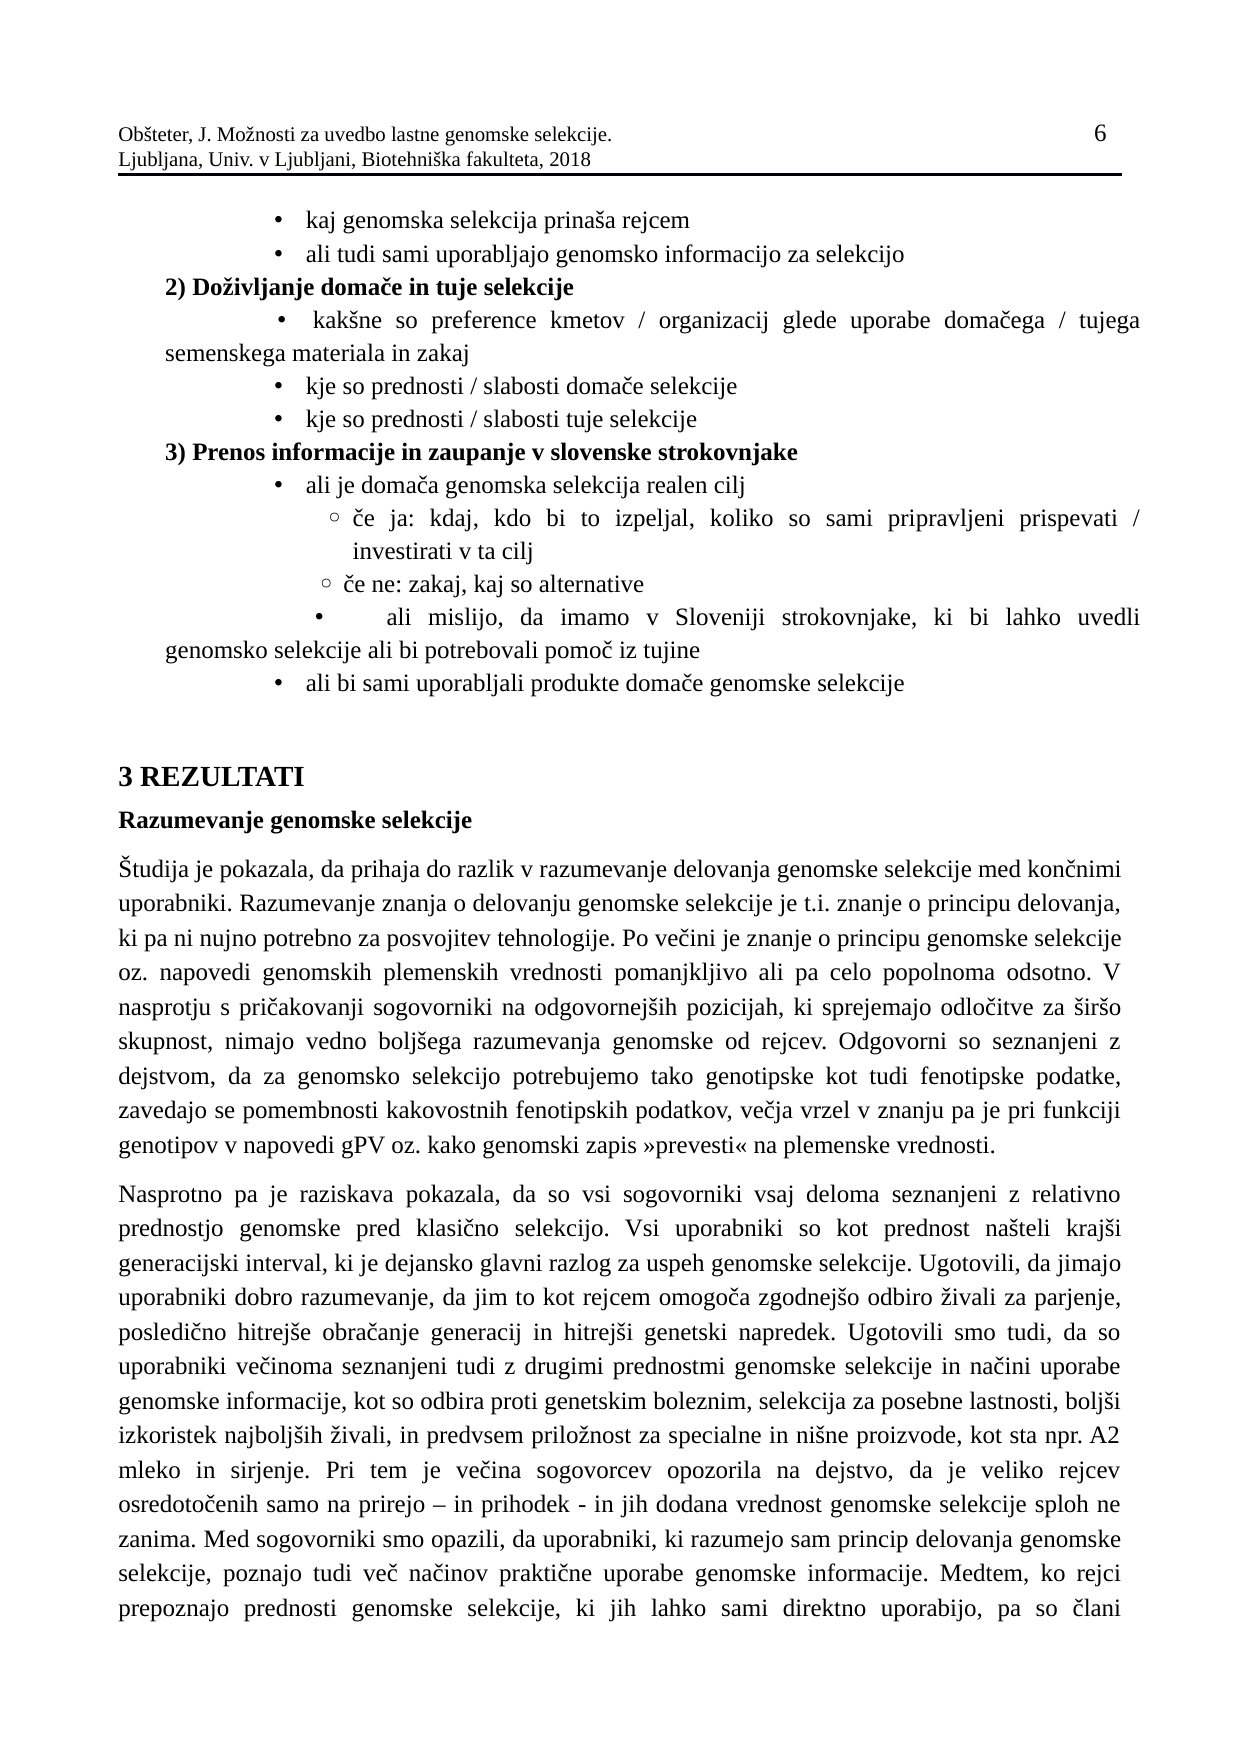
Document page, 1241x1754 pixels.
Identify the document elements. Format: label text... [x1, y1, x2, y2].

list ali mislijo, da imamo v Sloveniji strokovnjake, ki bi lahko uvedli genomsko selekcije ali bi potrebovali pomoč iz tujine [165, 602, 1141, 664]
text Študija je pokazala, da prihaja do razlik v razumevanje delovanja genomske selekcije med končnimi uporabniki. Razumevanje znanja o delovanju genomske selekcije je t.i. znanje o principu delovanja, ki pa ni nujno potrebno za posvojitev tehnologije. Po večini je znanje o principu genomske selekcije oz. napovedi genomskih plemenskih vrednosti pomanjkljivo ali pa celo popolnoma odsotno. V nasprotju s pričakovanji sogovorniki na odgovornejših pozicijah, ki sprejemajo odločitve za širšo skupnost, nimajo vedno boljšega razumevanja genomske od rejcev. Odgovorni so seznanjeni z dejstvom, da za genomsko selekcijo potrebujemo tako genotipske kot tudi fenotipske podatke, zavedajo se pomembnosti kakovostnih fenotipskih podatkov, večja vrzel v znanju pa je pri funkciji genotipov v napovedi gPV oz. kako genomski zapis »prevesti« na plemenske vrednosti. [118, 854, 1122, 1159]
list ali tudi sami uporabljajo genomsko informacijo za selekcijo [121, 239, 1143, 267]
list kje so prednosti / slabosti domače selekcije [121, 371, 1143, 399]
list če ja: kdaj, kdo bi to izpeljal, koliko so sami pripravljeni prispevati / investirati v ta cilj [324, 503, 1141, 564]
text Nasprotno pa je raziskava pokazala, da so vsi sogovorniki vsaj deloma seznanjeni z relativno prednostjo genomske pred klasično selekcijo. Vsi uporabniki so kot prednost našteli krajši generacijski interval, ki je dejansko glavni razlog za uspeh genomske selekcije. Ugotovili, da jimajo uporabniki dobro razumevanje, da jim to kot rejcem omogoča zgodnejšo odbiro živali za parjenje, posledično hitrejše obračanje generacij in hitrejši genetski napredek. Ugotovili smo tudi, da so uporabniki večinoma seznanjeni tudi z drugimi prednostmi genomske selekcije in načini uporabe genomske informacije, kot so odbira proti genetskim boleznim, selekcija za posebne lastnosti, boljši izkoristek najboljših živali, in predvsem priložnost za specialne in nišne proizvode, kot sta npr. A2 mleko in sirjenje. Pri tem je večina sogovorcev opozorila na dejstvo, da je veliko rejcev osredotočenih samo na prirejo – in prihodek - in jih dodana vrednost genomske selekcije sploh ne zanima. Med sogovorniki smo opazili, da uporabniki, ki razumejo sam princip delovanja genomske selekcije, poznajo tudi več načinov praktične uporabe genomske informacije. Medtem, ko rejci prepoznajo prednosti genomske selekcije, ki jih lahko sami direktno uporabijo, pa so člani [118, 1179, 1122, 1621]
list 2) Doživljanje domače in tuje selekcije [165, 272, 1141, 300]
list ali bi sami uporabljali produkte domače genomske selekcije [121, 668, 1143, 697]
list če ne: zakaj, kaj so alternative [163, 569, 1143, 598]
text Razumevanje genomske selekcije [118, 805, 1122, 834]
list ali je domača genomska selekcija realen cilj [121, 470, 1143, 498]
list 3) Prenos informacije in zaupanje v slovenske strokovnjake [165, 437, 1141, 466]
subtitle 3 REZULTATI [118, 759, 1122, 792]
list kje so prednosti / slabosti tuje selekcije [121, 404, 1143, 432]
list kakšne so preference kmetov / organizacij glede uporabe domačega / tujega semenskega materiala in zakaj [165, 305, 1141, 366]
list kaj genomska selekcija prinaša rejcem [121, 206, 1143, 234]
